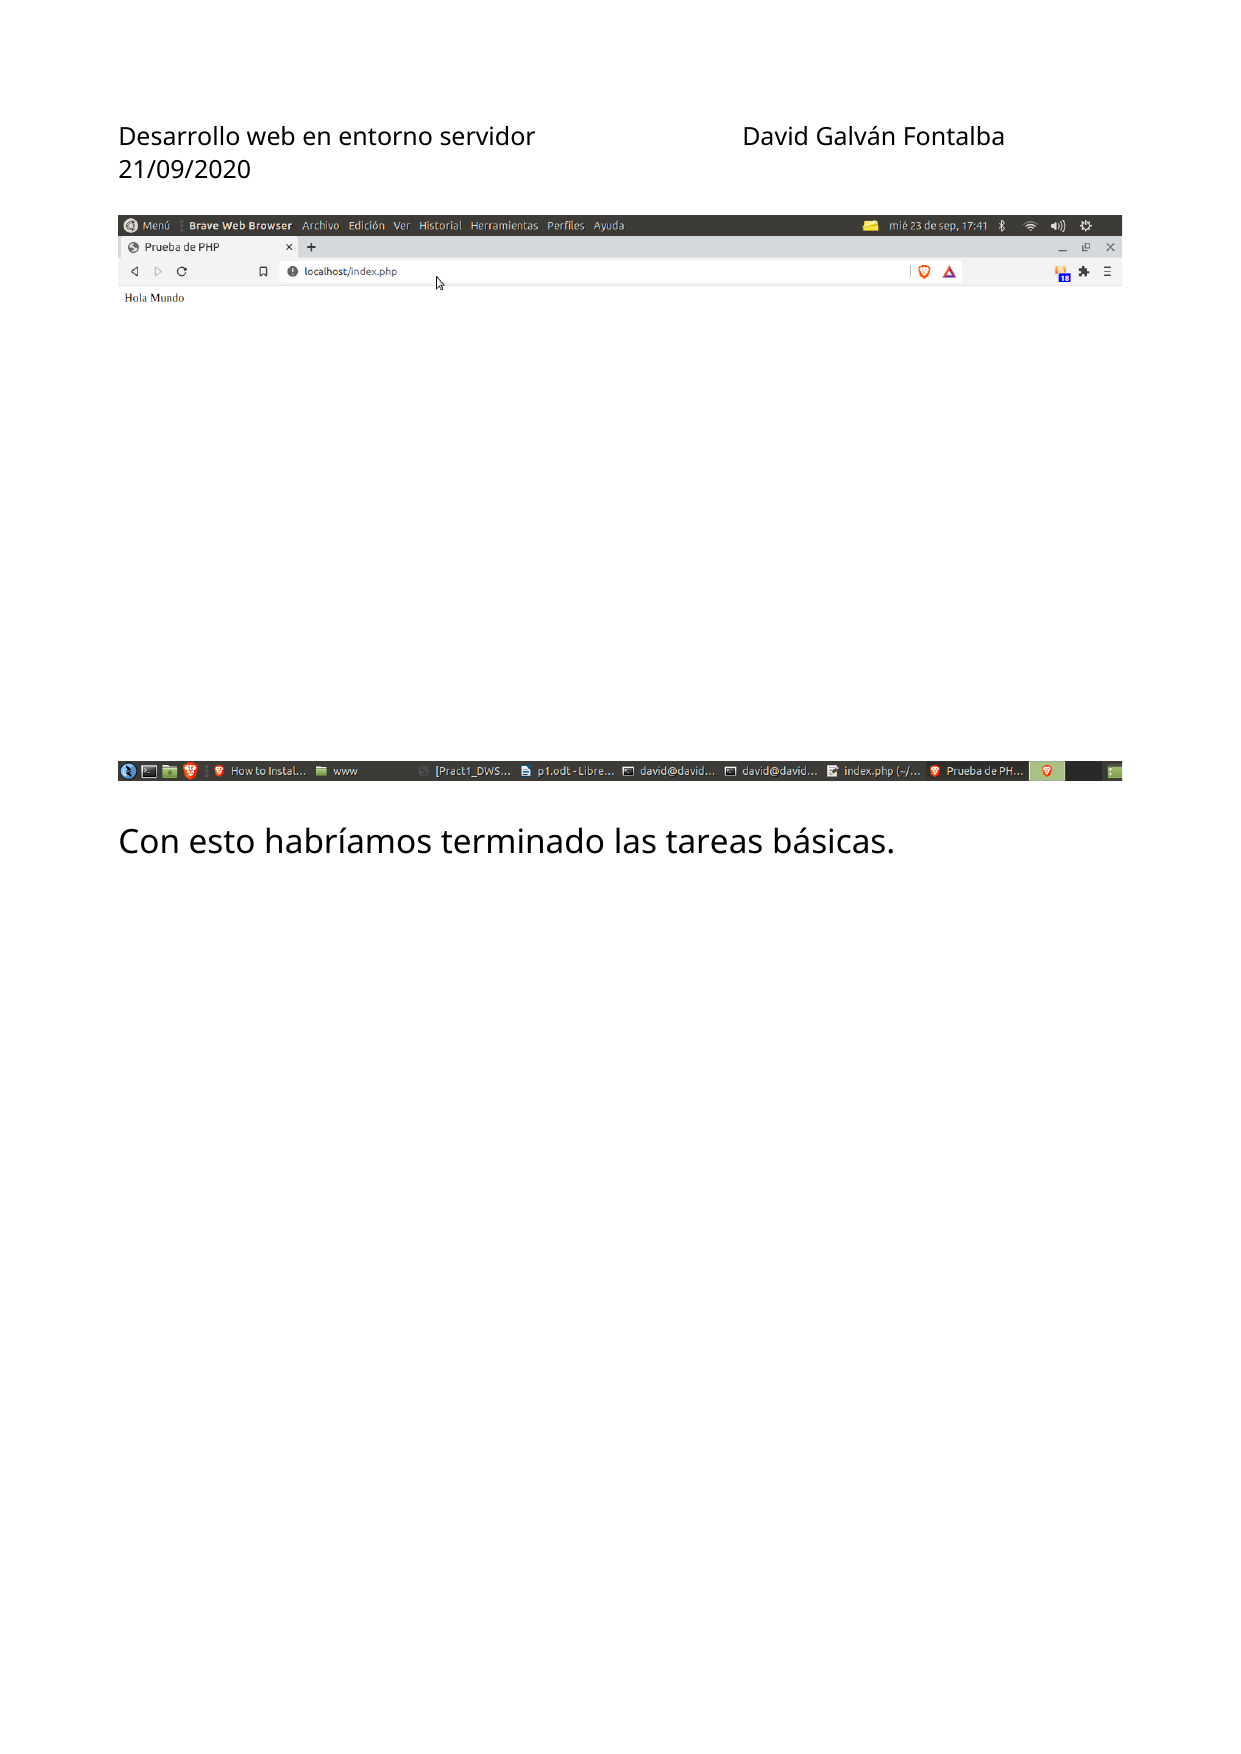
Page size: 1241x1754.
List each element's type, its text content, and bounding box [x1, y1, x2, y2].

text Con esto habríamos terminado las tareas básicas. [118, 818, 1122, 863]
picture [118, 215, 1123, 781]
